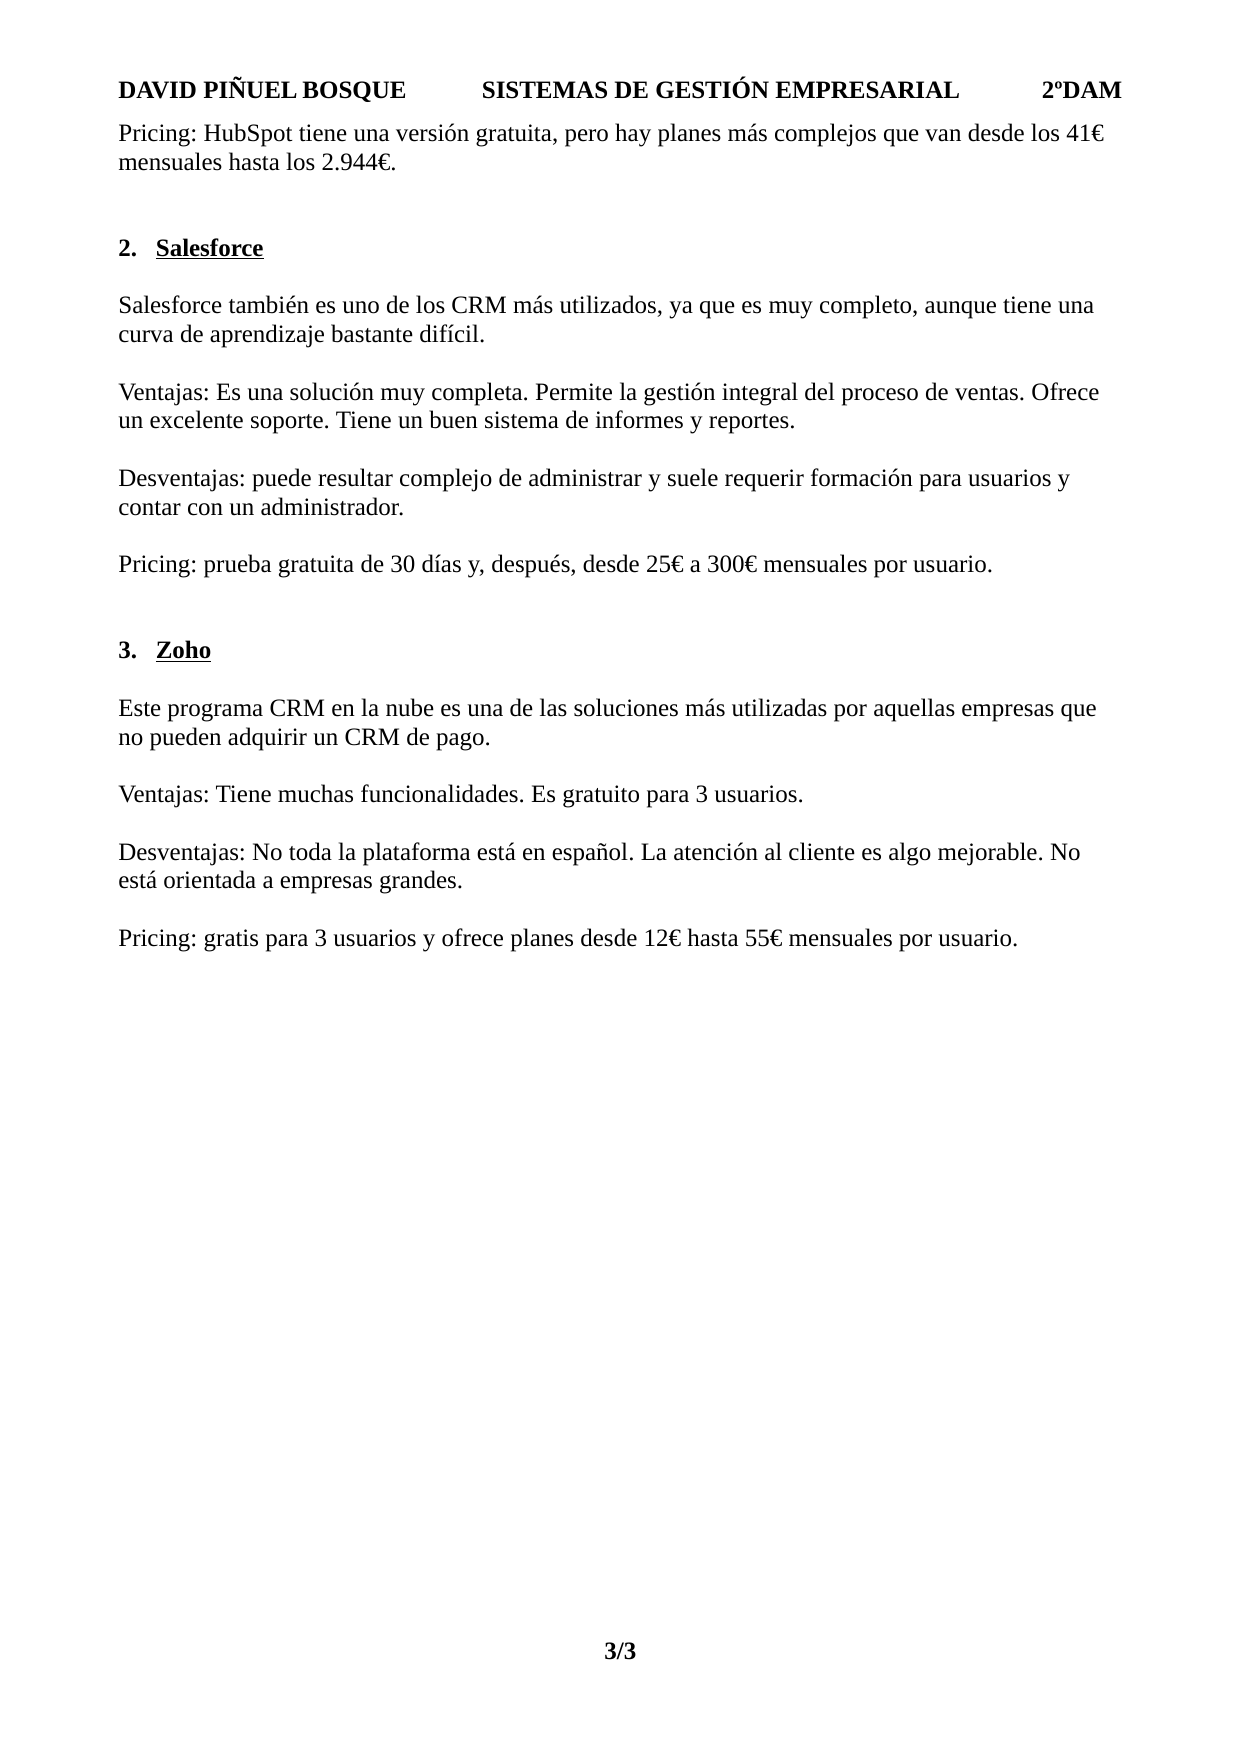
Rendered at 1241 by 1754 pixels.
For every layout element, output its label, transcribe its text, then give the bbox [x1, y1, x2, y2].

text Ventajas: Es una solución muy completa. Permite la gestión integral del proceso de ventas. Ofrece un excelente soporte. Tiene un buen sistema de informes y reportes. [118, 377, 1122, 434]
text 3. Zoho [118, 636, 1122, 664]
text Este programa CRM en la nube es una de las soluciones más utilizadas por aquellas empresas que no pueden adquirir un CRM de pago. [118, 693, 1122, 751]
text Desventajas: No toda la plataforma está en español. La atención al cliente es algo mejorable. No está orientada a empresas grandes. [118, 837, 1122, 894]
text Pricing: prueba gratuita de 30 días y, después, desde 25€ a 300€ mensuales por usuario. [118, 549, 1122, 578]
text Pricing: HubSpot tiene una versión gratuita, pero hay planes más complejos que van desde los 41€ mensuales hasta los 2.944€. [118, 118, 1122, 176]
text Pricing: gratis para 3 usuarios y ofrece planes desde 12€ hasta 55€ mensuales por usuario. [118, 923, 1122, 952]
text Salesforce también es uno de los CRM más utilizados, ya que es muy completo, aunque tiene una curva de aprendizaje bastante difícil. [118, 291, 1122, 348]
text 2. Salesforce [118, 233, 1122, 262]
text Ventajas: Tiene muchas funcionalidades. Es gratuito para 3 usuarios. [118, 779, 1122, 808]
text Desventajas: puede resultar complejo de administrar y suele requerir formación para usuarios y contar con un administrador. [118, 463, 1122, 521]
